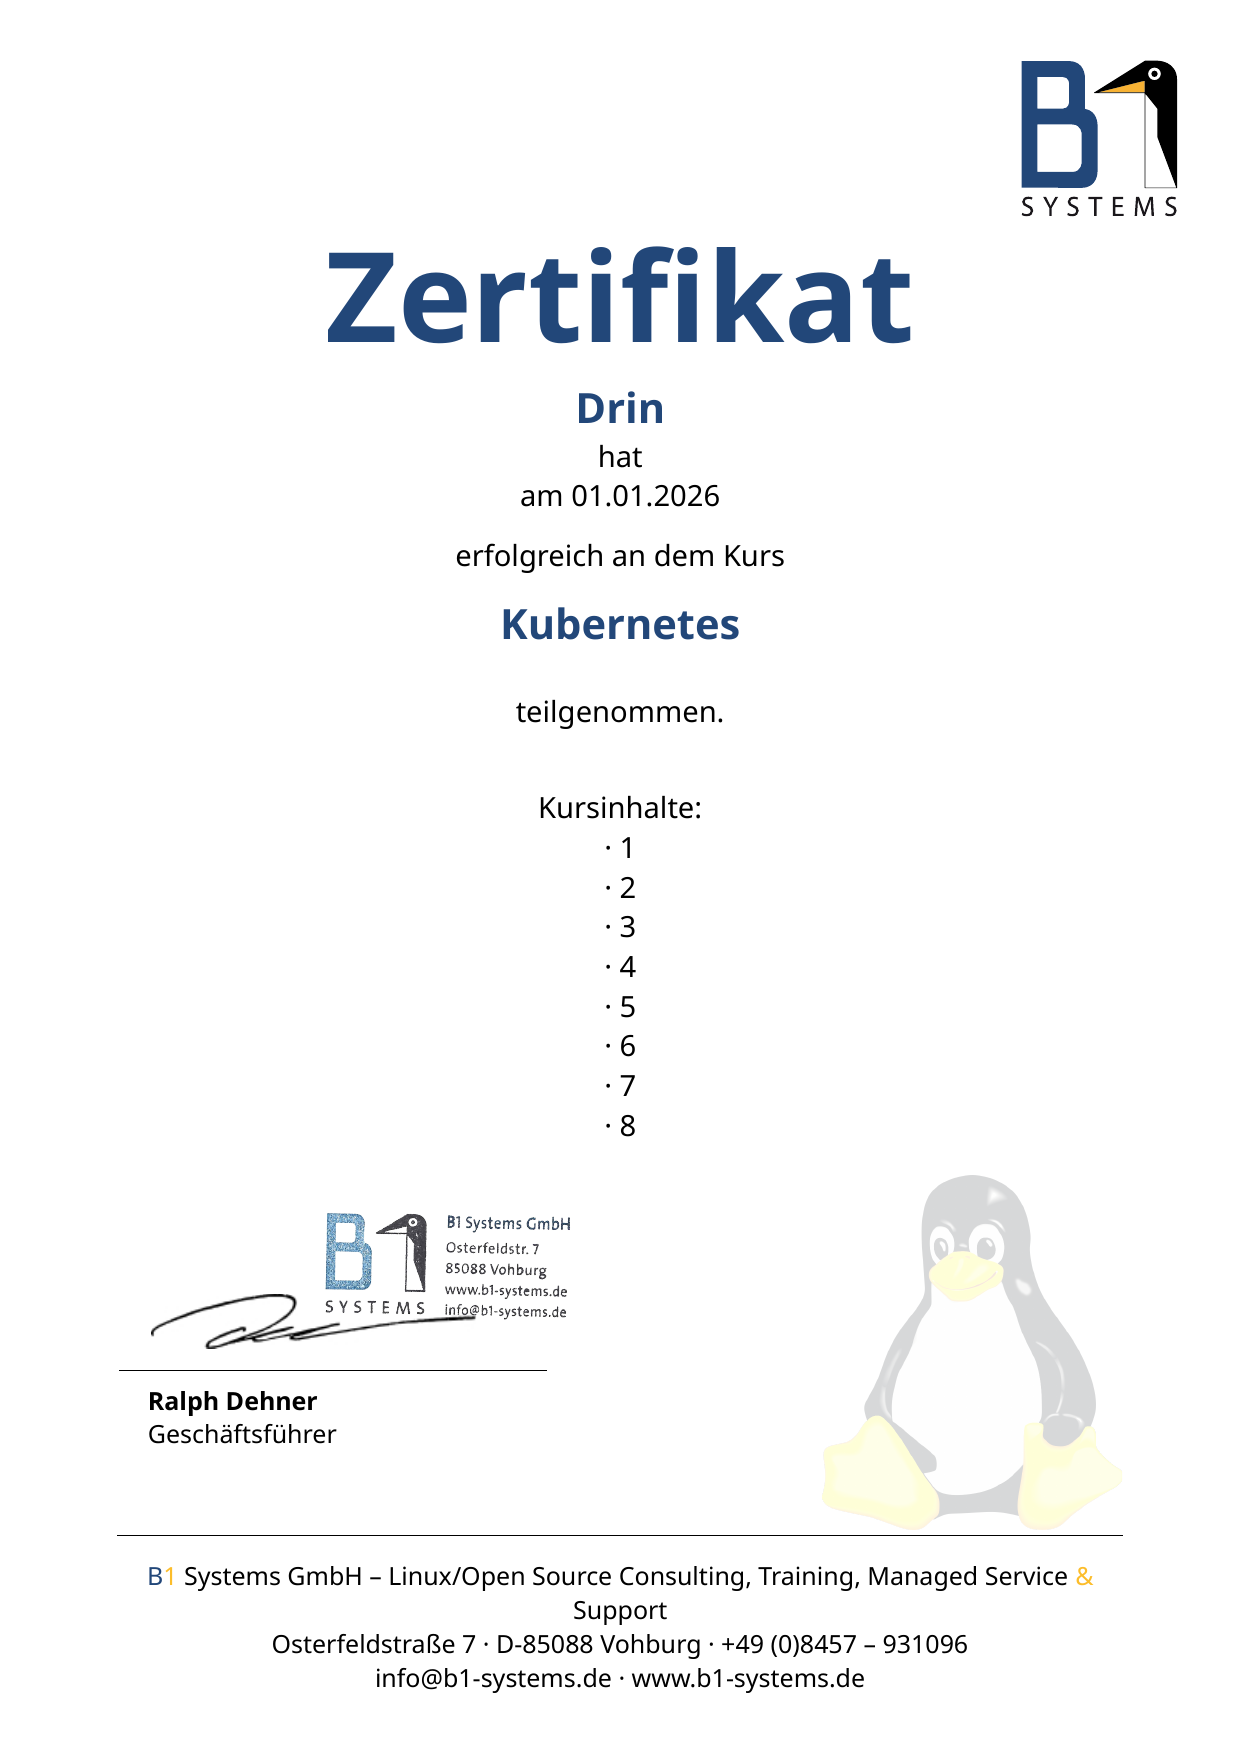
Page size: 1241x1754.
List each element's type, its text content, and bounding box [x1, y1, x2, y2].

text · 1 · 2 · 3 · 4 · 5 · 6 · 7 · 8 [118, 827, 1122, 1145]
text Kubernetes [118, 595, 1122, 651]
text Drin [118, 379, 1122, 436]
text erfolgreich an dem Kurs [118, 535, 1122, 575]
text Kursinhalte: [118, 788, 1122, 827]
text teilgenommen. [118, 691, 1122, 731]
text am 01.01.2026 [118, 476, 1122, 515]
text Geschäftsführer [148, 1417, 822, 1451]
text Ralph Dehner [148, 1383, 822, 1417]
text hat [118, 436, 1122, 476]
text Zertifikat [118, 209, 1122, 379]
picture [151, 1193, 597, 1349]
